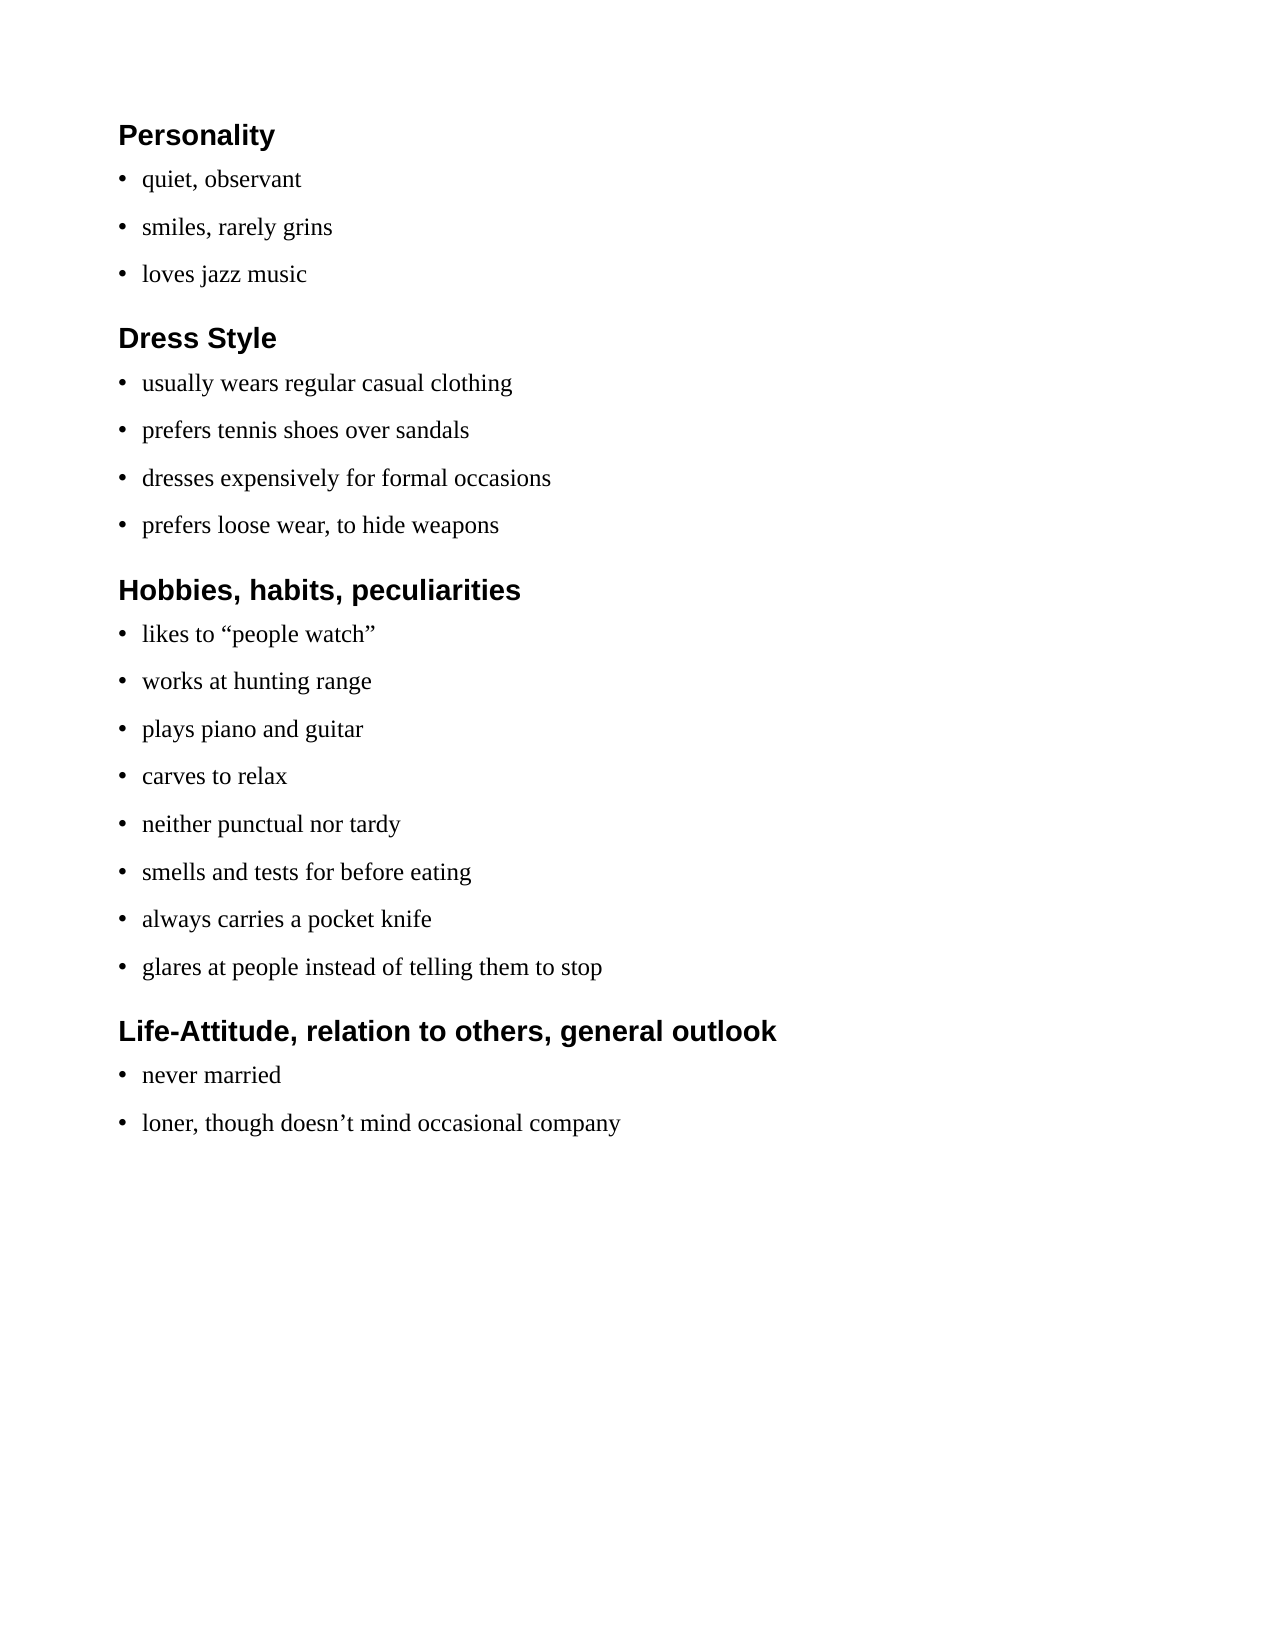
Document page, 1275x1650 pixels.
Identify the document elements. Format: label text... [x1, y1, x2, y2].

subtitle Personality [118, 118, 1157, 152]
list works at hunting range [118, 666, 1157, 695]
subtitle Hobbies, habits, peculiarities [118, 573, 1157, 606]
list smiles, rarely grins [118, 212, 1157, 241]
subtitle Dress Style [118, 322, 1157, 355]
list never married [118, 1060, 1157, 1089]
subtitle Life-Attitude, relation to others, general outlook [118, 1014, 1157, 1048]
list dresses expensively for formal occasions [118, 463, 1157, 492]
list smells and tests for before eating [118, 857, 1157, 885]
list plays piano and guitar [118, 714, 1157, 743]
list neither punctual nor tardy [118, 809, 1157, 838]
list glares at people instead of telling them to stop [118, 952, 1157, 981]
list loner, though doesn’t mind occasional company [118, 1108, 1157, 1136]
list always carries a pocket knife [118, 904, 1157, 933]
list carves to relax [118, 761, 1157, 790]
list usually wears regular casual clothing [118, 368, 1157, 396]
list prefers tennis shoes over sandals [118, 415, 1157, 444]
list quiet, observant [118, 164, 1157, 193]
list likes to “people watch” [118, 619, 1157, 647]
list loves jazz music [118, 259, 1157, 288]
list prefers loose wear, to hide weapons [118, 510, 1157, 539]
